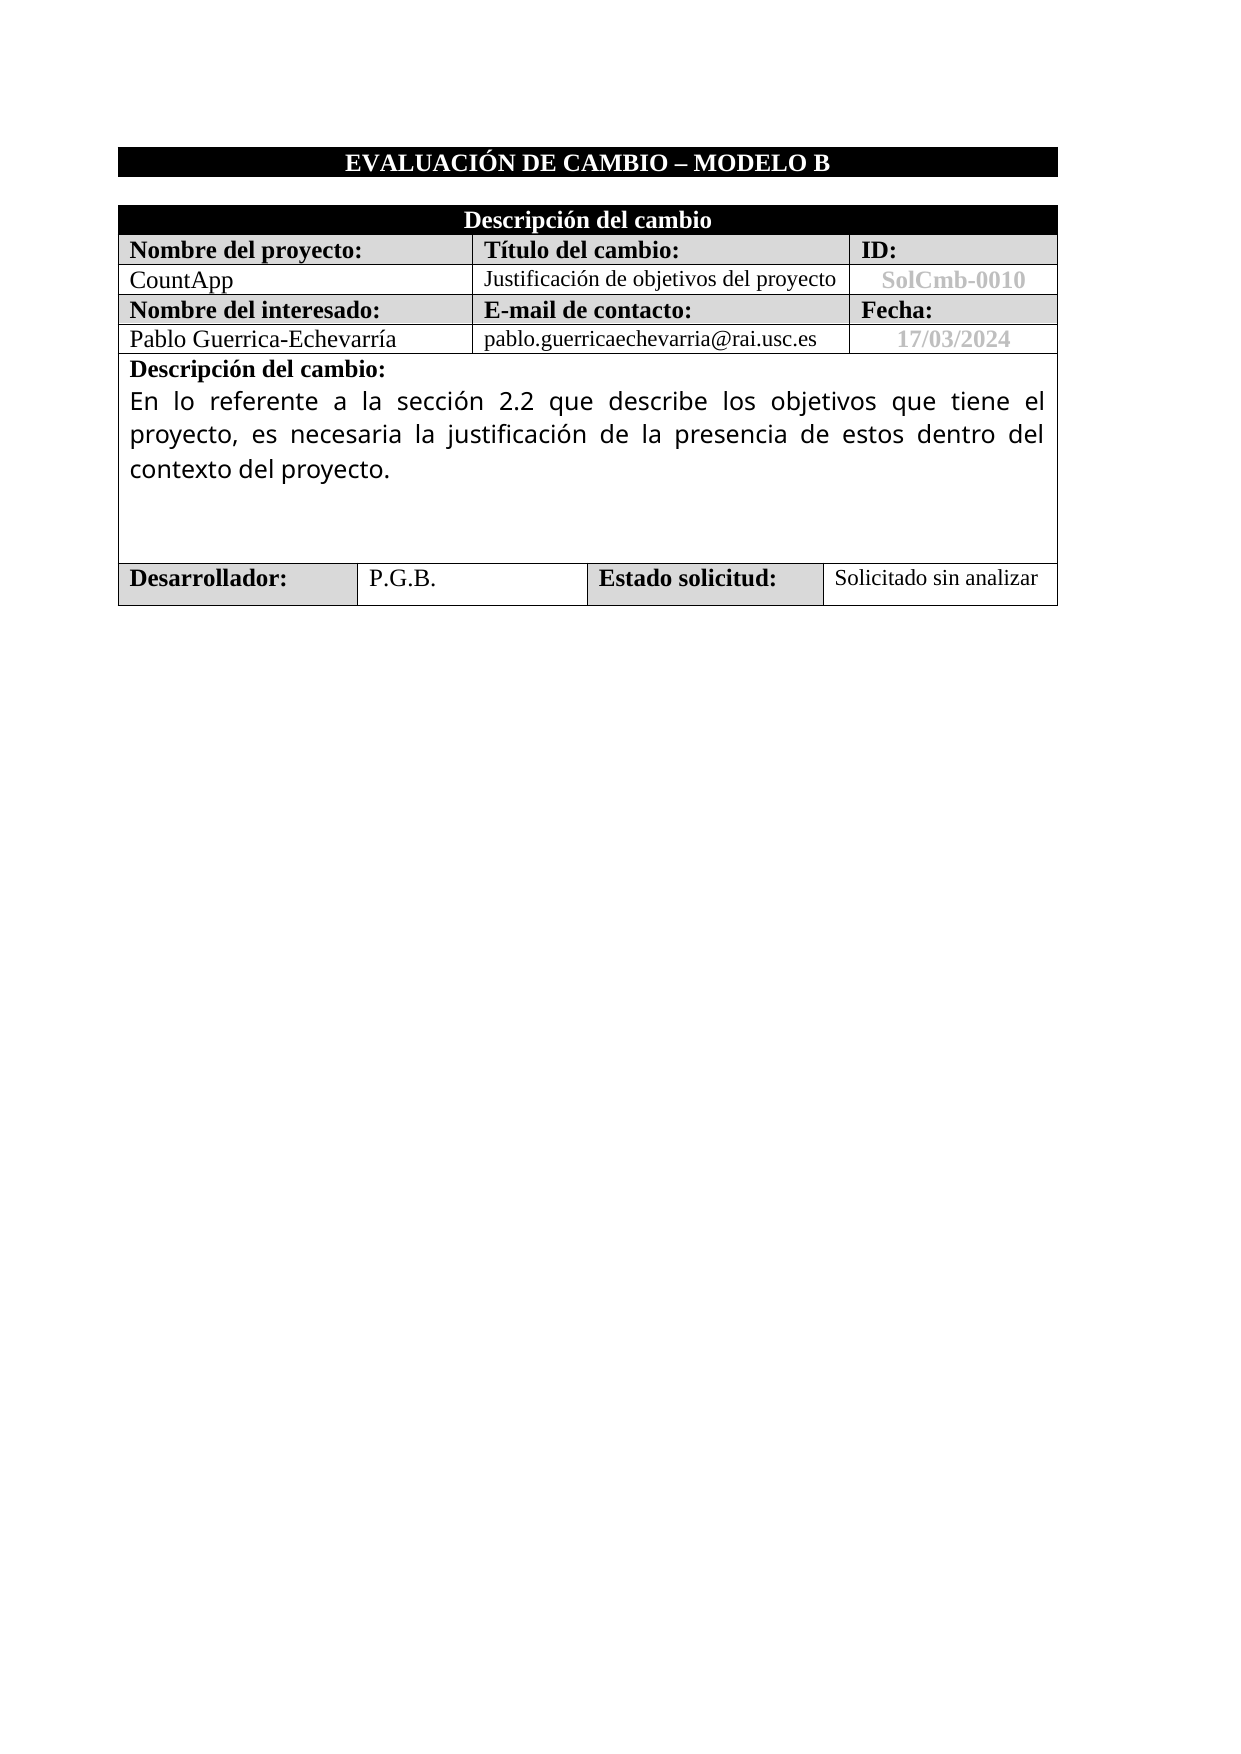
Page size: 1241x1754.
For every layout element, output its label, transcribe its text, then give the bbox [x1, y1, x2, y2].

table_cell Estado solicitud: [588, 564, 823, 605]
table_cell SolCmb-0010 [850, 265, 1057, 294]
table_cell CountApp [119, 265, 472, 294]
table_cell ID: [850, 235, 1057, 264]
table_cell Nombre del interesado: [119, 295, 472, 323]
table_cell Pablo Guerrica-Echevarría [119, 325, 472, 353]
table_cell Nombre del proyecto: [119, 235, 472, 264]
table_cell pablo.guerricaechevarria@rai.usc.es [473, 325, 849, 353]
table_cell P.G.B. [358, 564, 587, 605]
table_cell Descripción del cambio [119, 205, 1057, 234]
table_cell Solicitado sin analizar [824, 564, 1057, 605]
table_cell 17/03/2024 [850, 325, 1057, 353]
table_header EVALUACIÓN DE CAMBIO – MODELO B [119, 148, 1057, 177]
table_cell Descripción del cambio: En lo referente a la sección 2.2 que describe los objetivos que tiene el proyecto, es necesaria la justificación de la presencia de estos dentro del contexto del proyecto. [119, 354, 1057, 562]
table_cell Justificación de objetivos del proyecto [473, 265, 849, 294]
table_cell Fecha: [850, 295, 1057, 323]
table_cell Título del cambio: [473, 235, 849, 264]
table_cell Desarrollador: [119, 564, 357, 605]
table_cell [118, 177, 1057, 205]
table_cell E-mail de contacto: [473, 295, 849, 323]
